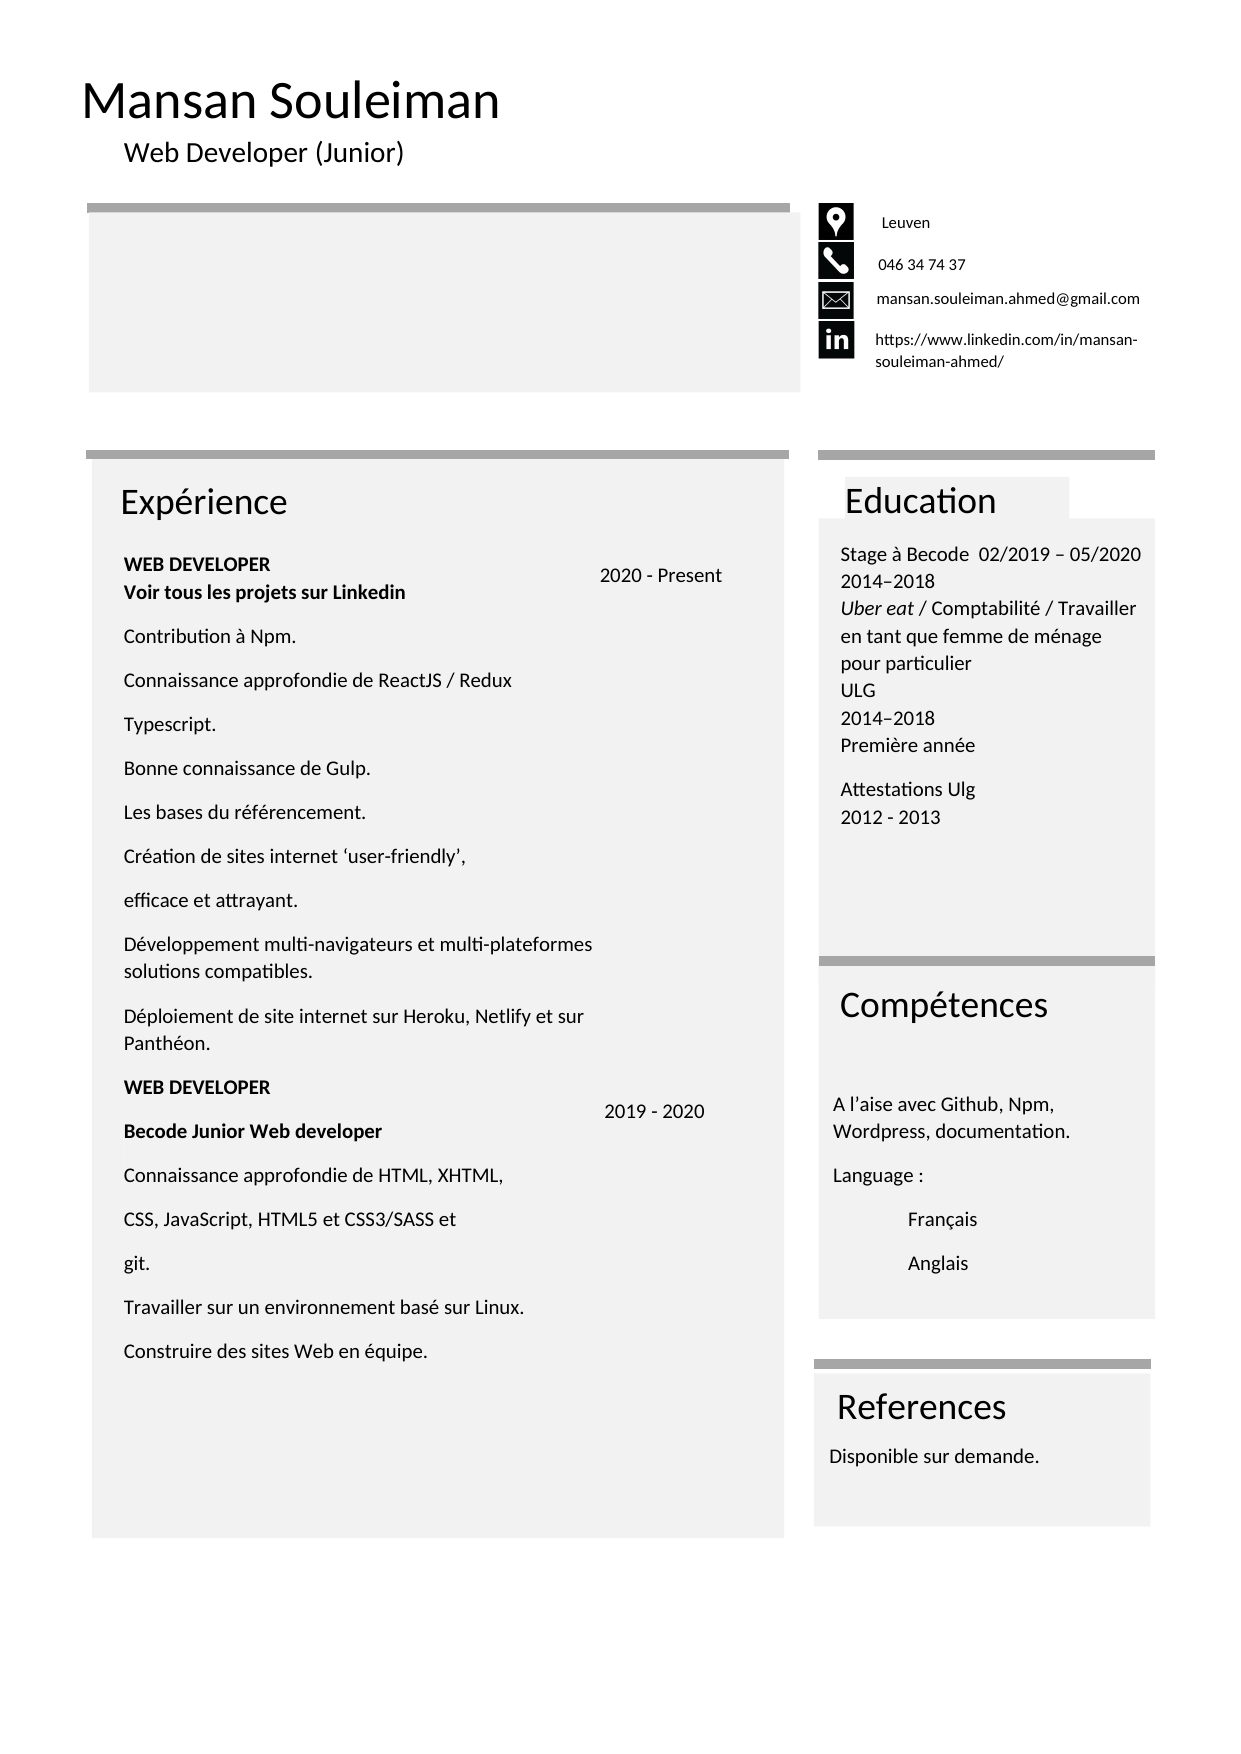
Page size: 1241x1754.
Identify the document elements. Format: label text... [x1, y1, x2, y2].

text 2019 - 2020 [600, 1098, 761, 1123]
text Création de sites internet ‘user-friendly’, [123, 843, 599, 869]
text 2020 - Present [600, 562, 759, 588]
text Français [833, 1206, 1122, 1232]
text A l’aise avec Github, Npm, Wordpress, documentation. [833, 1091, 1122, 1144]
text Stage à Becode 02/2019 – 05/2020 2014–2018 Uber eat / Comptabilité / Travailler en tant que femme de ménage pour particulier ULG 2014–2018 Première année [840, 541, 1144, 758]
text Expérience [120, 478, 439, 524]
text Bonne connaissance de Gulp. [123, 755, 599, 781]
text WEB DEVELOPER [123, 1074, 599, 1100]
text Connaissance approfondie de ReactJS / Redux [123, 667, 599, 692]
text Les bases du référencement. [123, 799, 599, 824]
text Construire des sites Web en équipe. [123, 1339, 599, 1364]
picture [818, 242, 854, 279]
picture [818, 282, 854, 319]
text Attestations Ulg 2012 - 2013 [840, 777, 1144, 911]
text Anglais [833, 1251, 1122, 1276]
text References [837, 1383, 1061, 1428]
text git. [123, 1251, 599, 1276]
picture [818, 321, 855, 361]
text Mansan Souleiman [81, 66, 784, 125]
text 046 34 74 37 [878, 254, 1126, 274]
text Education [845, 477, 1069, 523]
text Déploiement de site internet sur Heroku, Netlify et sur Panthéon. [123, 1003, 599, 1056]
text Développement multi-navigateurs et multi-plateformes solutions compatibles. [123, 931, 599, 984]
text mansan.souleiman.ahmed@gmail.com [876, 288, 1216, 309]
text https://www.linkedin.com/in/mansan-souleiman-ahmed/ [875, 329, 1147, 372]
text Leuven [876, 212, 1198, 233]
text WEB DEVELOPER Voir tous les projets sur Linkedin [123, 551, 599, 604]
text Compétences [840, 981, 1078, 1027]
text Language : [833, 1162, 1122, 1188]
text Web Developer (Junior) [123, 134, 582, 170]
text Contribution à Npm. [123, 623, 599, 648]
text Disponible sur demande. [829, 1443, 1116, 1469]
picture [818, 203, 854, 240]
text CSS, JavaScript, HTML5 et CSS3/SASS et [123, 1206, 599, 1232]
text Becode Junior Web developer [123, 1118, 599, 1144]
text efficace et attrayant. [123, 887, 599, 913]
text Travailler sur un environnement basé sur Linux. [123, 1294, 599, 1320]
text Connaissance approfondie de HTML, XHTML, [123, 1162, 599, 1188]
text Typescript. [123, 711, 599, 736]
